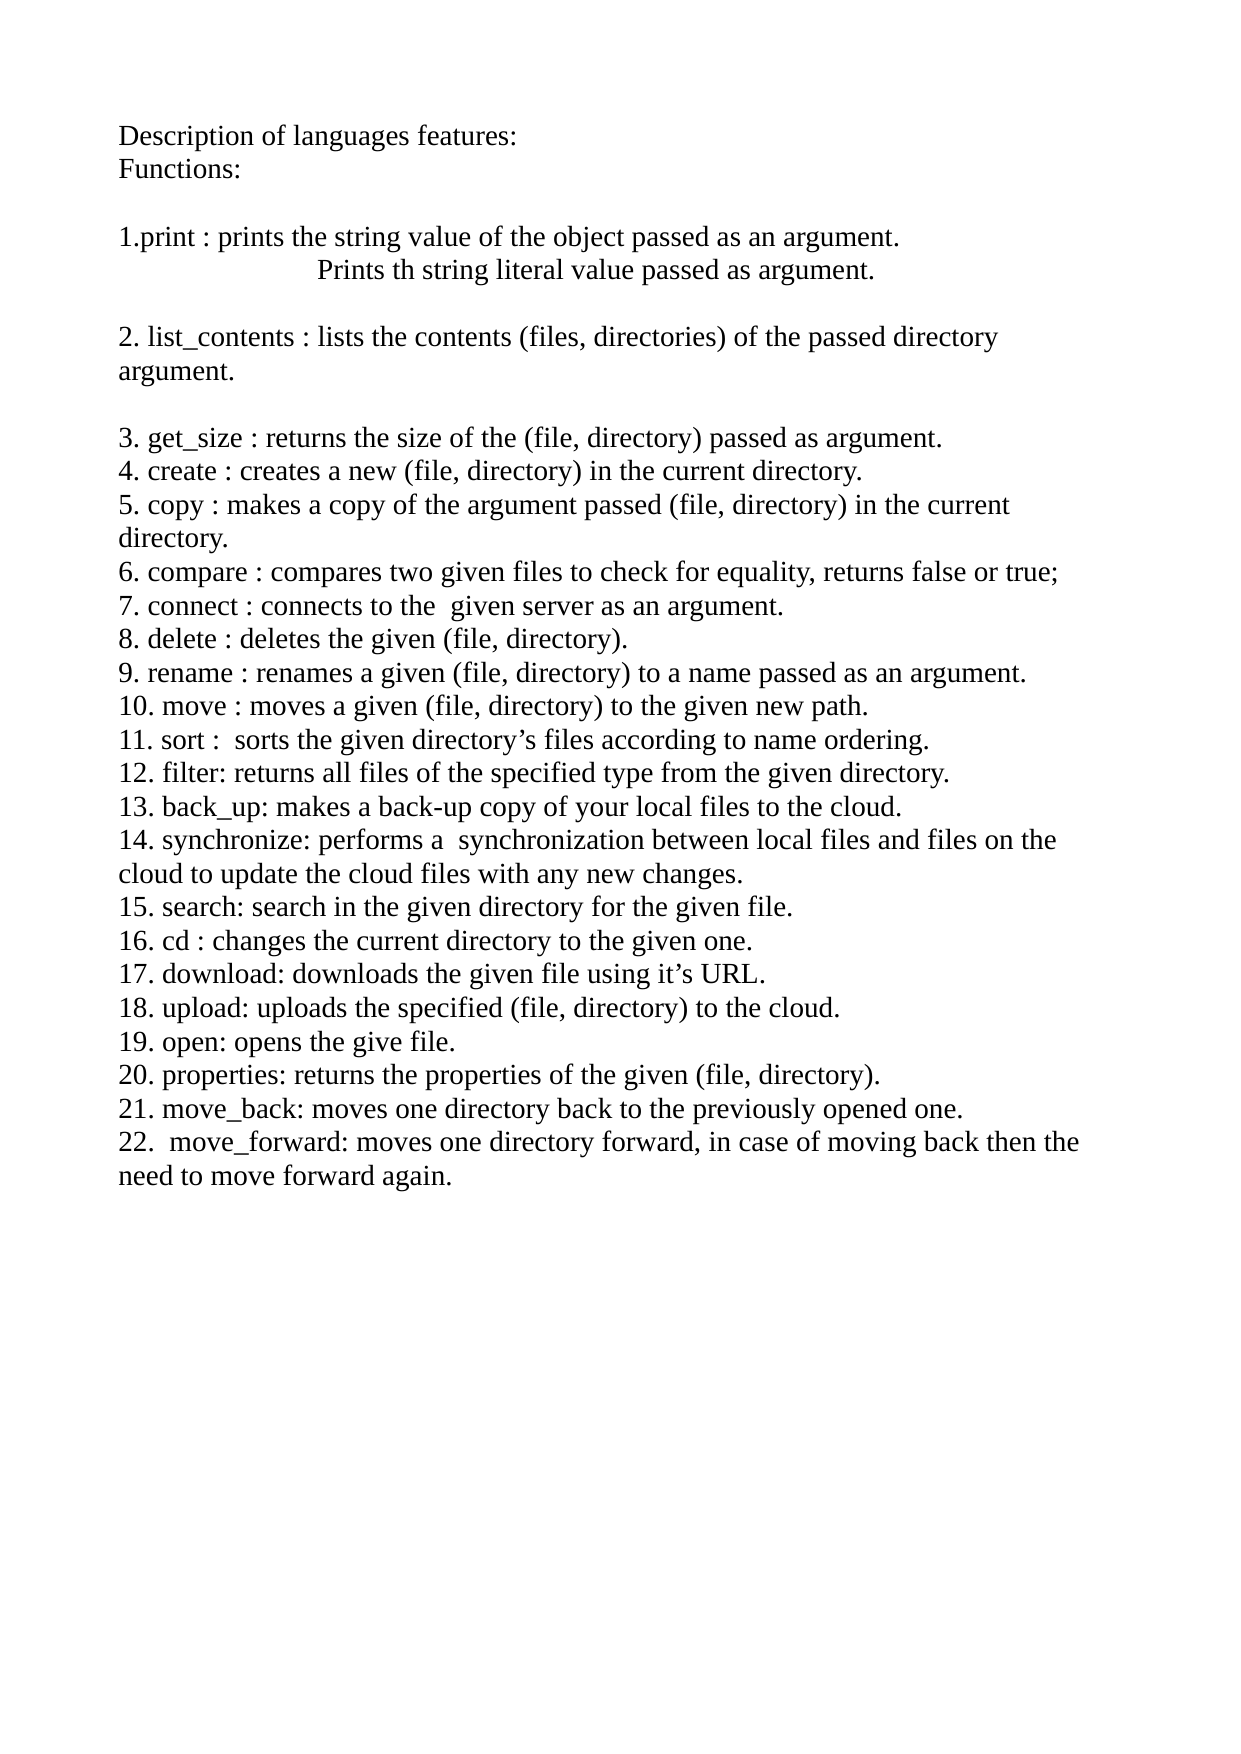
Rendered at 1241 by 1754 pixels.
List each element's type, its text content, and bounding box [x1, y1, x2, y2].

text 17. download: downloads the given file using it’s URL. [118, 957, 1122, 990]
text 18. upload: uploads the specified (file, directory) to the cloud. [118, 990, 1122, 1024]
text 1.print : prints the string value of the object passed as an argument. [118, 219, 1122, 252]
text 19. open: opens the give file. [118, 1024, 1122, 1057]
text 3. get_size : returns the size of the (file, directory) passed as argument. [118, 420, 1122, 453]
text 16. cd : changes the current directory to the given one. [118, 923, 1122, 957]
text 14. synchronize: performs a synchronization between local files and files on the cloud to update the cloud files with any new changes. [118, 822, 1122, 889]
text 7. connect : connects to the given server as an argument. [118, 588, 1122, 621]
text 20. properties: returns the properties of the given (file, directory). [118, 1057, 1122, 1091]
text 8. delete : deletes the given (file, directory). [118, 621, 1122, 655]
text 21. move_back: moves one directory back to the previously opened one. [118, 1091, 1122, 1124]
text 5. copy : makes a copy of the argument passed (file, directory) in the current directory. [118, 487, 1122, 554]
text Prints th string literal value passed as argument. [118, 252, 1122, 286]
text 9. rename : renames a given (file, directory) to a name passed as an argument. [118, 655, 1122, 688]
text 13. back_up: makes a back-up copy of your local files to the cloud. [118, 789, 1122, 822]
text 10. move : moves a given (file, directory) to the given new path. [118, 688, 1122, 722]
text 12. filter: returns all files of the specified type from the given directory. [118, 755, 1122, 789]
text Description of languages features: [118, 118, 1122, 152]
text 6. compare : compares two given files to check for equality, returns false or true; [118, 554, 1122, 588]
text 22. move_forward: moves one directory forward, in case of moving back then the need to move forward again. [118, 1124, 1122, 1191]
text 15. search: search in the given directory for the given file. [118, 889, 1122, 923]
text Functions: [118, 152, 1122, 185]
text 11. sort : sorts the given directory’s files according to name ordering. [118, 722, 1122, 755]
text 4. create : creates a new (file, directory) in the current directory. [118, 453, 1122, 487]
text 2. list_contents : lists the contents (files, directories) of the passed directory argument. [118, 319, 1122, 386]
